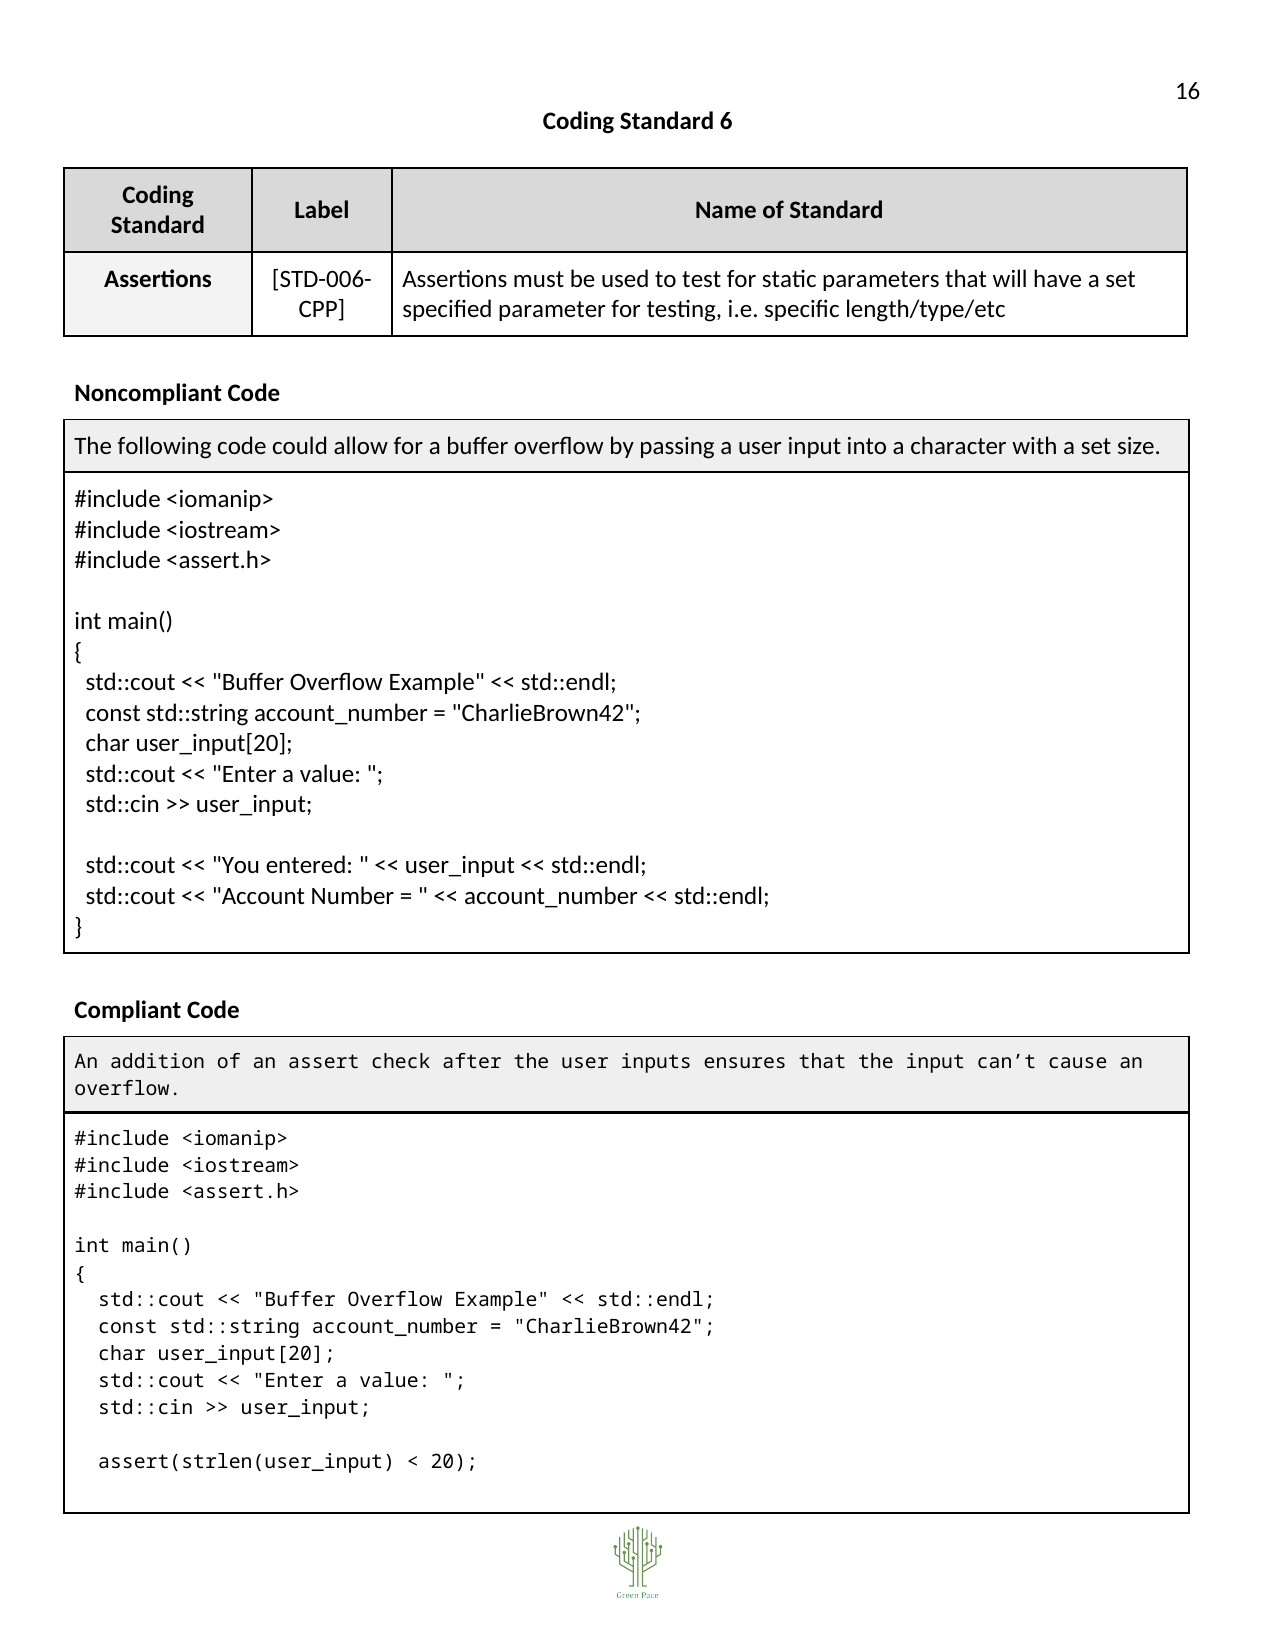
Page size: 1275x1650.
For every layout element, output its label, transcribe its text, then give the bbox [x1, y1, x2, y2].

table_header Compliant Code [64, 984, 1189, 1036]
picture [605, 1521, 670, 1606]
table_header Name of Standard [393, 169, 1186, 251]
table_cell Assertions [65, 253, 251, 334]
table_cell An addition of an assert check after the user inputs ensures that the input can’t cause an overflow. [65, 1037, 1188, 1111]
table_cell Assertions must be used to test for static parameters that will have a set specified parameter for testing, i.e. specific length/type/etc [393, 253, 1186, 334]
table_cell #include <iomanip> #include <iostream> #include <assert.h> int main() { std::cout << "Buffer Overflow Example" << std::endl; const std::string account_number = "CharlieBrown42"; char user_input[20]; std::cout << "Enter a value: "; std::cin >> user_input; std::cout << "You entered: " << user_input << std::endl; std::cout << "Account Number = " << account_number << std::endl; } [65, 473, 1188, 952]
table_header Coding Standard [65, 169, 251, 251]
table_cell The following code could allow for a buffer overflow by passing a user input into a character with a set size. [65, 420, 1188, 471]
subtitle Coding Standard 6 [75, 106, 1200, 136]
table_header Noncompliant Code [64, 367, 1189, 418]
table_cell [STD-006-CPP] [253, 253, 391, 334]
table_cell #include <iomanip> #include <iostream> #include <assert.h> int main() { std::cout << "Buffer Overflow Example" << std::endl; const std::string account_number = "CharlieBrown42"; char user_input[20]; std::cout << "Enter a value: "; std::cin >> user_input; assert(strlen(user_input) < 20); [65, 1114, 1188, 1512]
table_header Label [253, 169, 391, 251]
